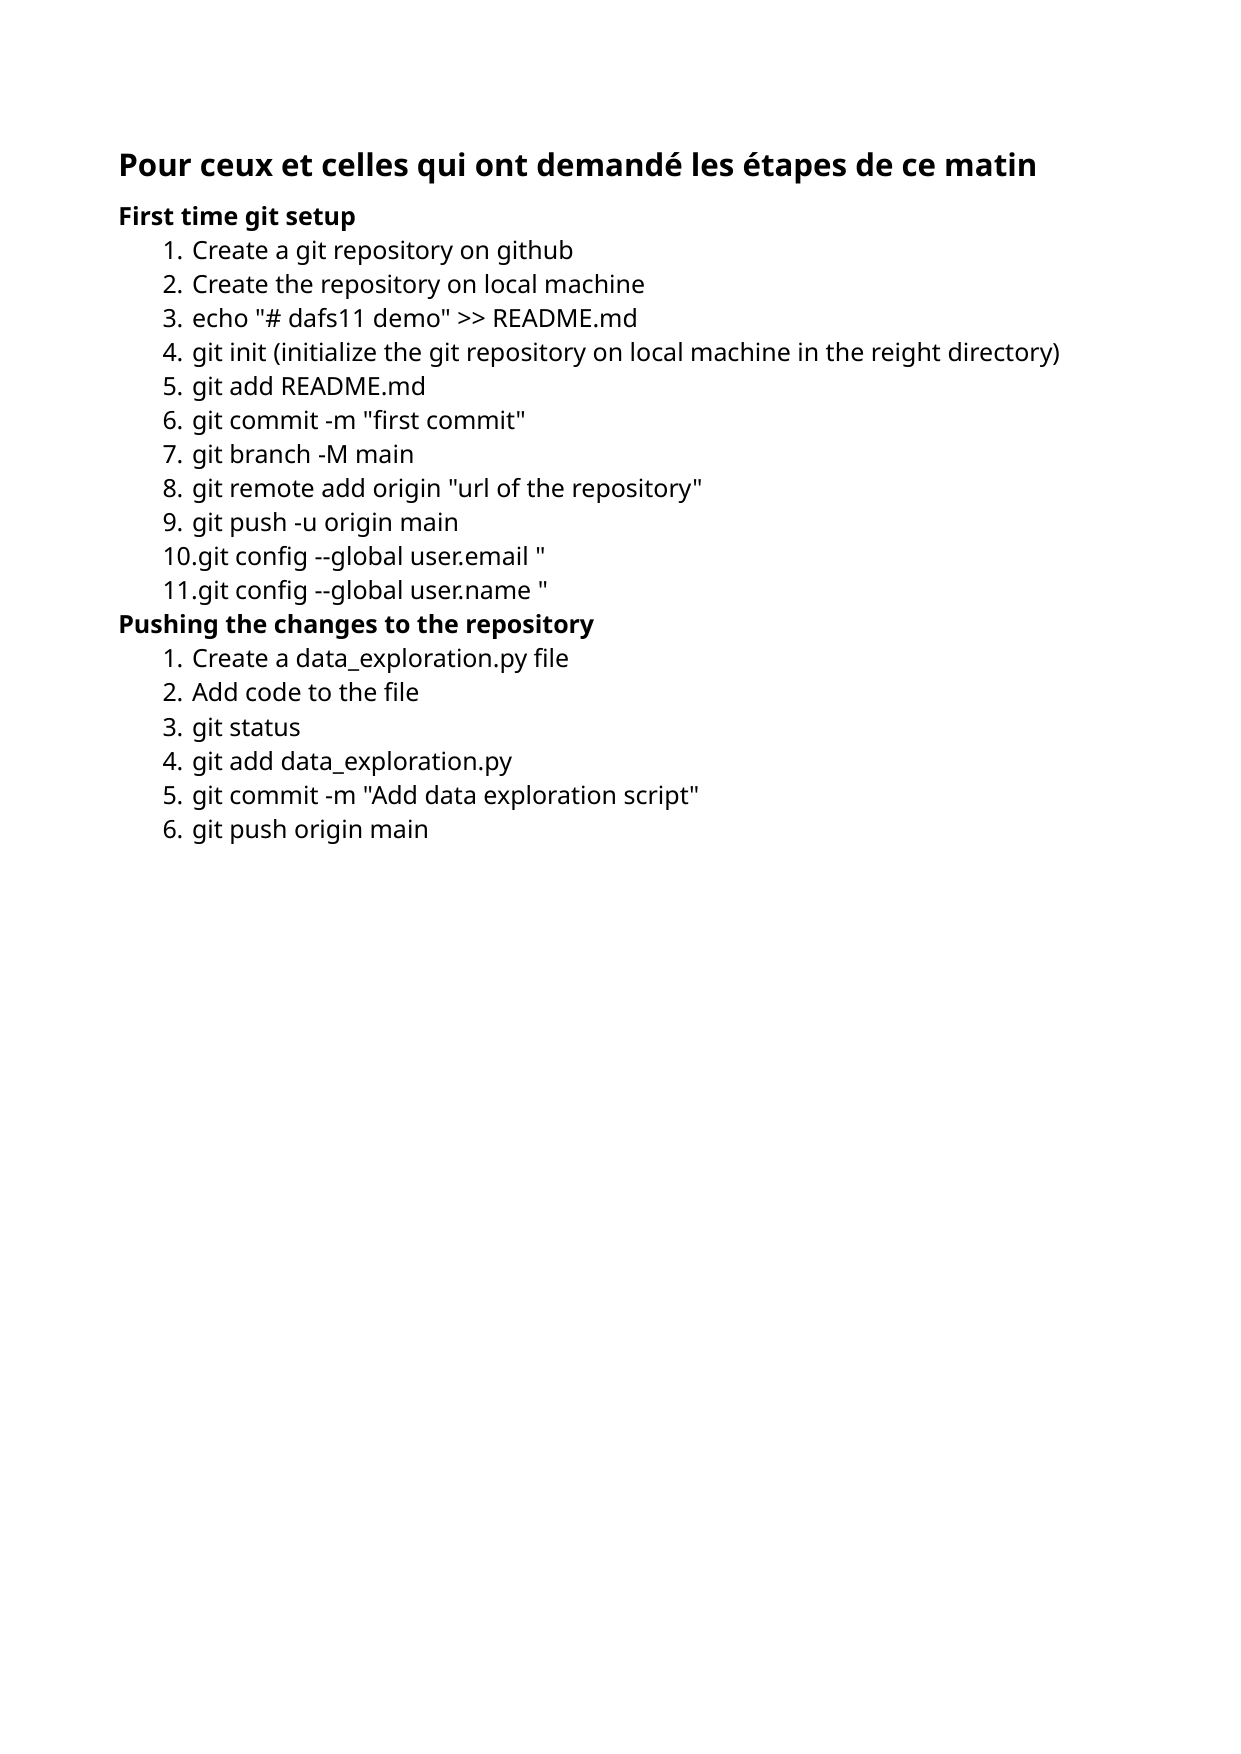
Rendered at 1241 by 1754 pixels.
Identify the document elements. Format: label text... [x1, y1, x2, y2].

list git config --global user.email " [162, 539, 1122, 573]
subtitle First time git setup [118, 198, 1122, 232]
list Create a data_exploration.py file [162, 641, 1122, 675]
list git push origin main [162, 811, 1122, 845]
list git push -u origin main [162, 505, 1122, 539]
list Add code to the file [162, 675, 1122, 709]
list git init (initialize the git repository on local machine in the reight directory) [162, 334, 1122, 368]
subtitle Pour ceux et celles qui ont demandé les étapes de ce matin [118, 143, 1122, 186]
list git config --global user.name " [162, 573, 1122, 607]
list git status [162, 709, 1122, 743]
list git remote add origin "url of the repository" [162, 471, 1122, 505]
subtitle Pushing the changes to the repository [118, 607, 1122, 641]
list git add README.md [162, 368, 1122, 403]
list echo "# dafs11 demo" >> README.md [162, 300, 1122, 334]
list git add data_exploration.py [162, 743, 1122, 777]
list Create the repository on local machine [162, 266, 1122, 300]
list Create a git repository on github [162, 232, 1122, 266]
list git commit -m "Add data exploration script" [162, 777, 1122, 811]
list git commit -m "first commit" [162, 403, 1122, 437]
list git branch -M main [162, 437, 1122, 471]
